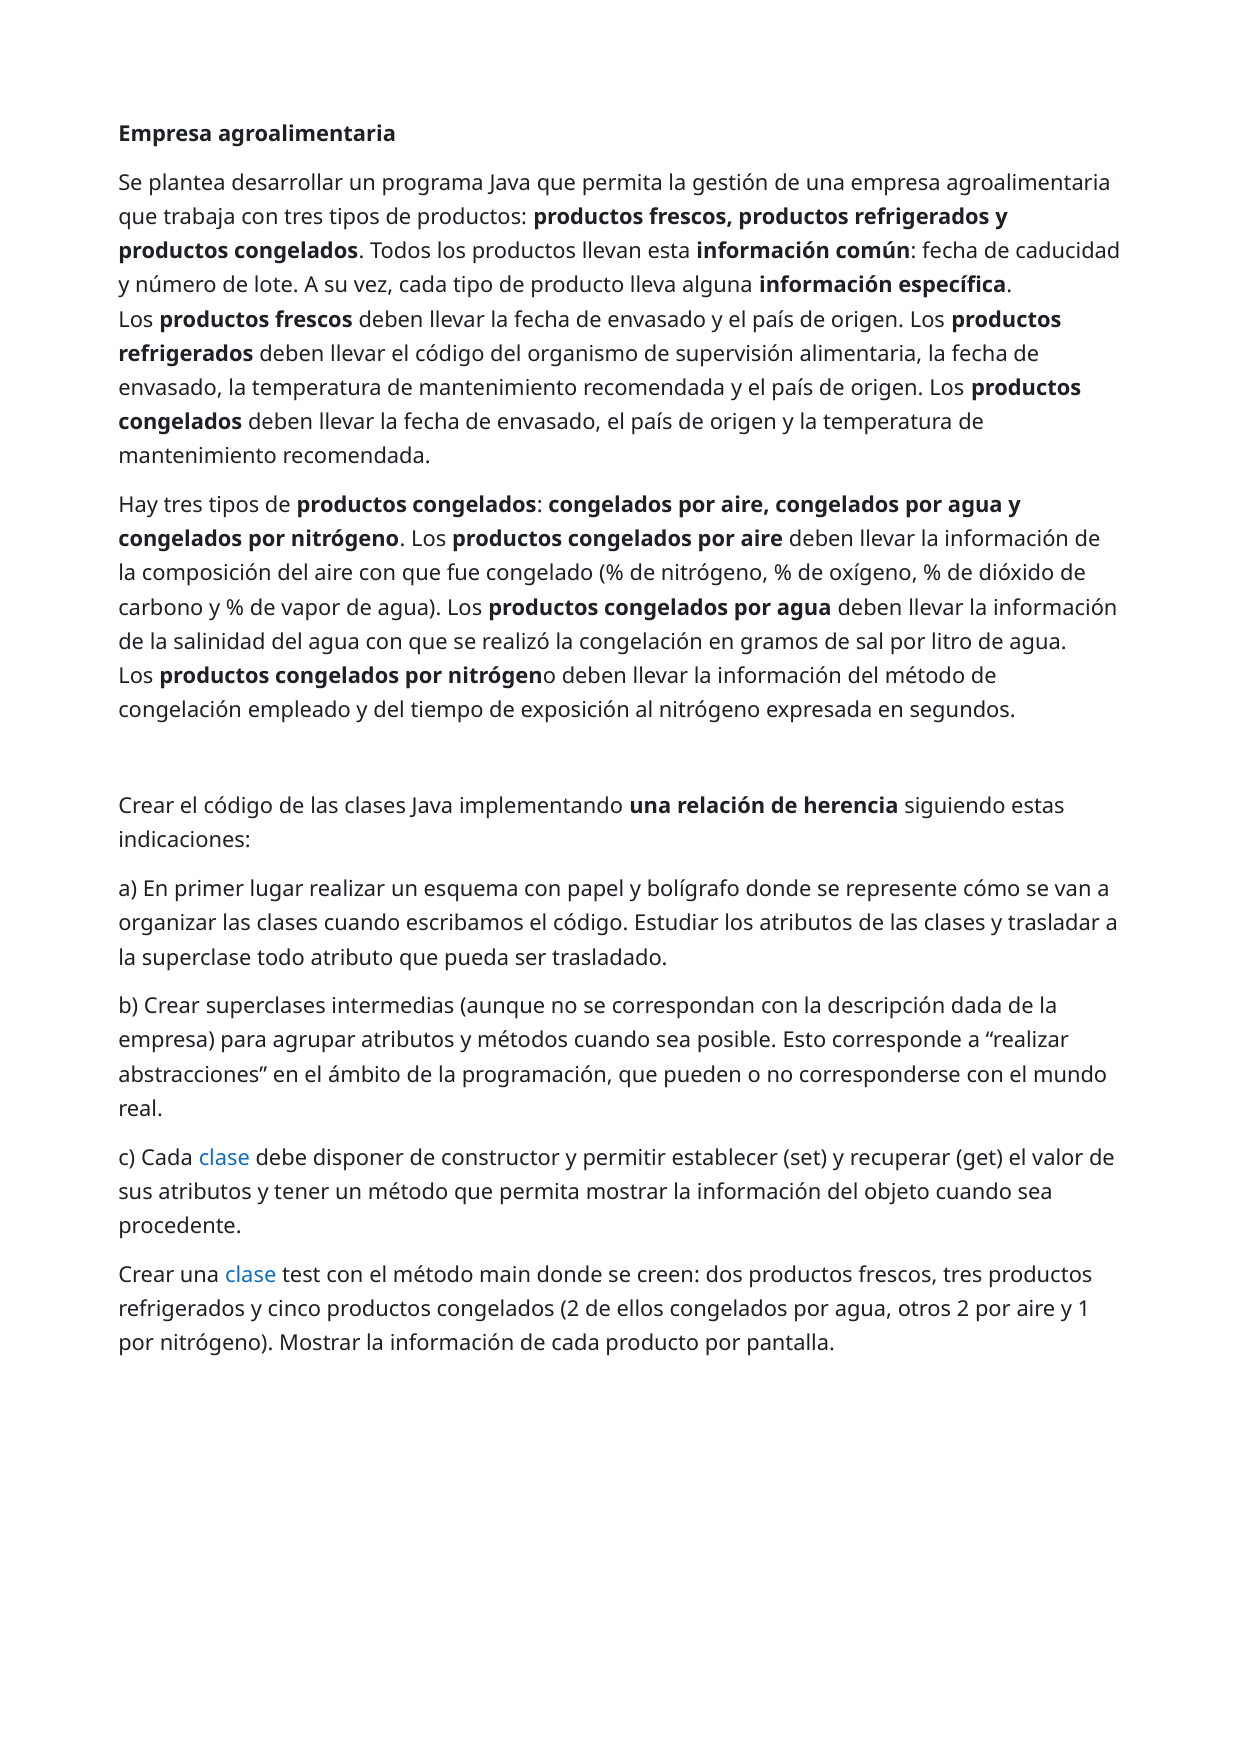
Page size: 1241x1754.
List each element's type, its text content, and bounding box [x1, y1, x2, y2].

text Crear el código de las clases Java implementando una relación de herencia siguiendo estas indicaciones: [118, 790, 1122, 854]
text b) Crear superclases intermedias (aunque no se correspondan con la descripción dada de la empresa) para agrupar atributos y métodos cuando sea posible. Esto corresponde a “realizar abstracciones” en el ámbito de la programación, que pueden o no corresponderse con el mundo real. [118, 990, 1122, 1123]
text c) Cada clase debe disponer de constructor y permitir establecer (set) y recuperar (get) el valor de sus atributos y tener un método que permita mostrar la información del objeto cuando sea procedente. [118, 1142, 1122, 1240]
text a) En primer lugar realizar un esquema con papel y bolígrafo donde se represente cómo se van a organizar las clases cuando escribamos el código. Estudiar los atributos de las clases y trasladar a la superclase todo atributo que pueda ser trasladado. [118, 873, 1122, 971]
text Crear una clase test con el método main donde se creen: dos productos frescos, tres productos refrigerados y cinco productos congelados (2 de ellos congelados por agua, otros 2 por aire y 1 por nitrógeno). Mostrar la información de cada producto por pantalla. [118, 1259, 1122, 1357]
text Hay tres tipos de productos congelados: congelados por aire, congelados por agua y congelados por nitrógeno. Los productos congelados por aire deben llevar la información de la composición del aire con que fue congelado (% de nitrógeno, % de oxígeno, % de dióxido de carbono y % de vapor de agua). Los productos congelados por agua deben llevar la información de la salinidad del agua con que se realizó la congelación en gramos de sal por litro de agua. Los productos congelados por nitrógeno deben llevar la información del método de congelación empleado y del tiempo de exposición al nitrógeno expresada en segundos. [118, 489, 1122, 724]
text Se plantea desarrollar un programa Java que permita la gestión de una empresa agroalimentaria que trabaja con tres tipos de productos: productos frescos, productos refrigerados y productos congelados. Todos los productos llevan esta información común: fecha de caducidad y número de lote. A su vez, cada tipo de producto lleva alguna información específica. Los productos frescos deben llevar la fecha de envasado y el país de origen. Los productos refrigerados deben llevar el código del organismo de supervisión alimentaria, la fecha de envasado, la temperatura de mantenimiento recomendada y el país de origen. Los productos congelados deben llevar la fecha de envasado, el país de origen y la temperatura de mantenimiento recomendada. [118, 167, 1122, 470]
text Empresa agroalimentaria [118, 118, 1122, 148]
